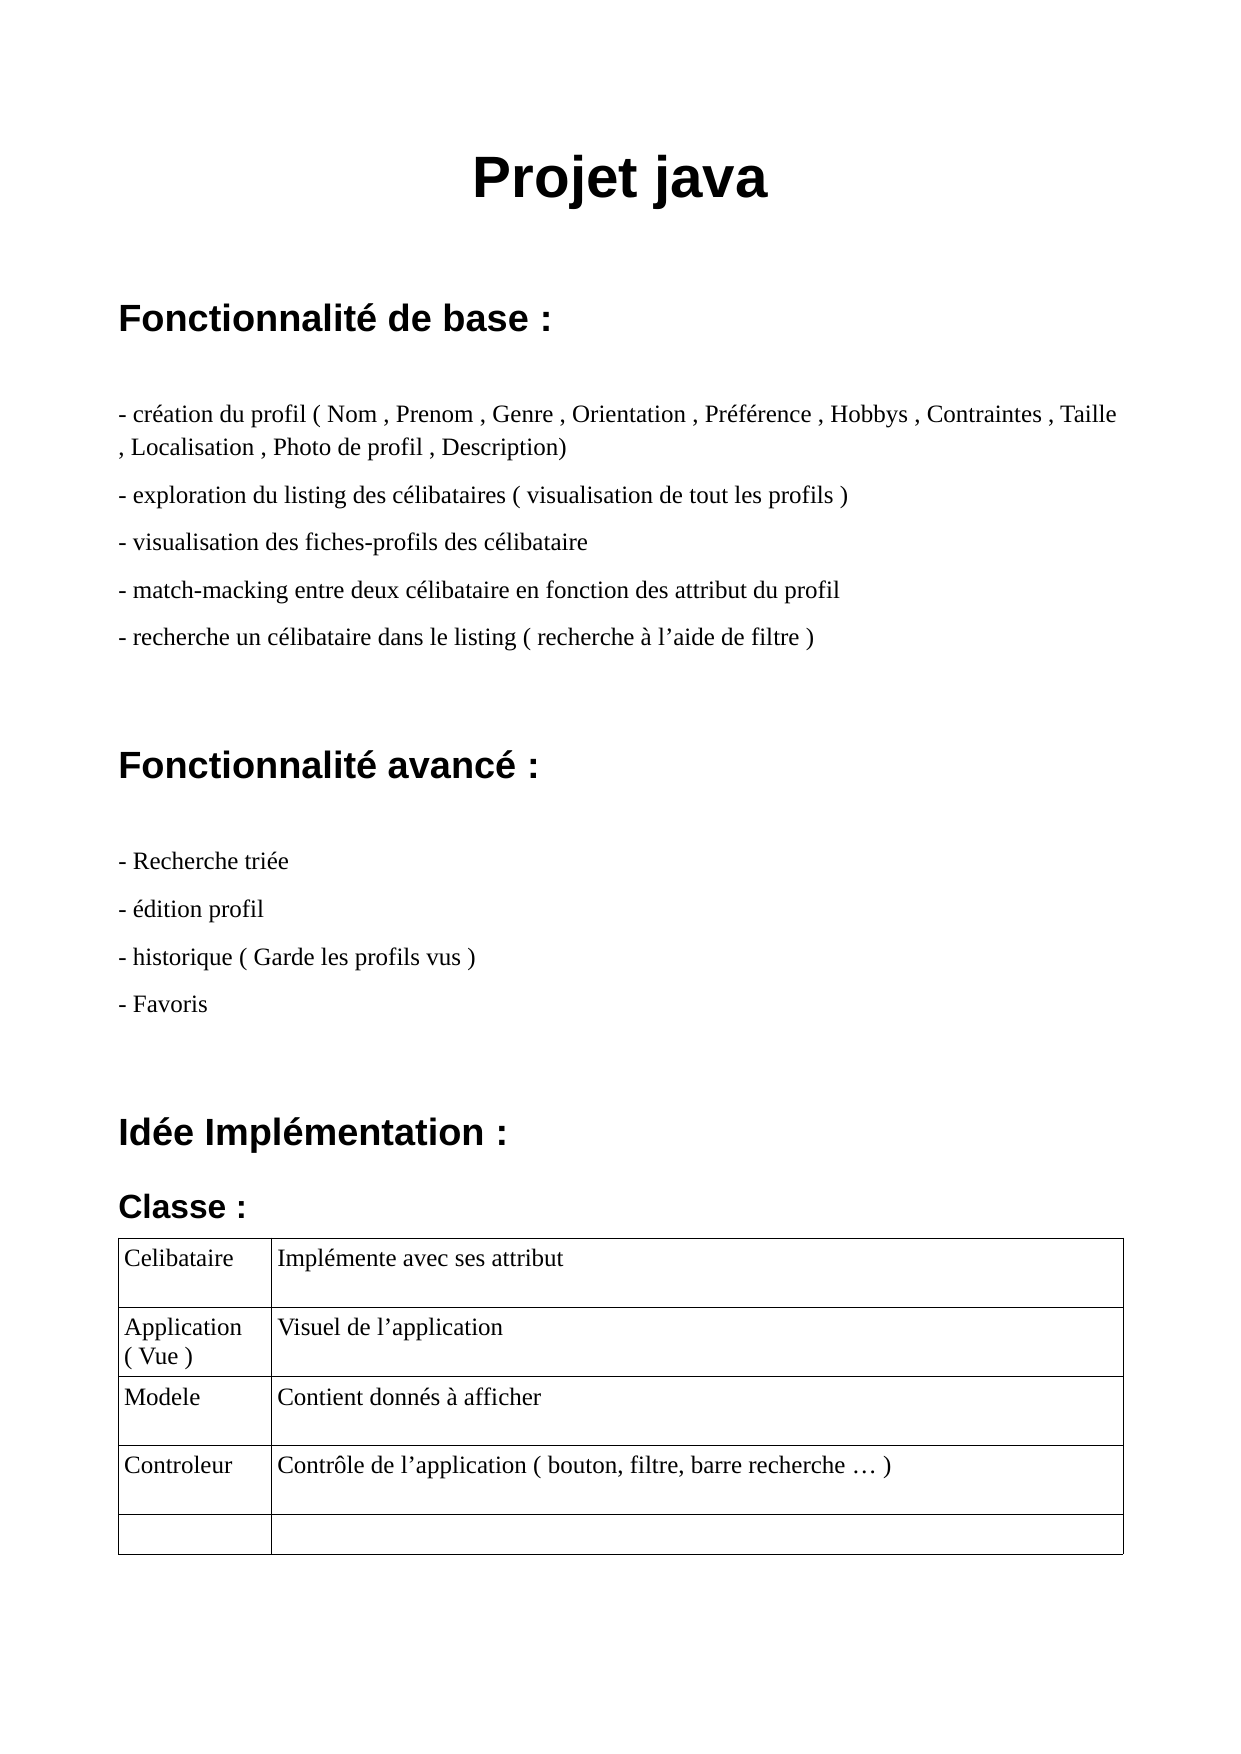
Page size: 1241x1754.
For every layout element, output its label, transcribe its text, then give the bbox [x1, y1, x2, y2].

table_header Celibataire [119, 1239, 271, 1307]
text - Favoris [118, 989, 1122, 1018]
subtitle Fonctionnalité de base : [118, 295, 1122, 339]
text - recherche un célibataire dans le listing ( recherche à l’aide de filtre ) [118, 622, 1122, 651]
table_cell Contrôle de l’application ( bouton, filtre, barre recherche … ) [272, 1446, 1123, 1514]
text - création du profil ( Nom , Prenom , Genre , Orientation , Préférence , Hobbys , Contraintes , Taille , Localisation , Photo de profil , Description) [118, 399, 1122, 461]
subtitle Fonctionnalité avancé : [118, 743, 1122, 786]
table_cell Controleur [119, 1446, 271, 1514]
table_cell Application ( Vue ) [119, 1308, 271, 1376]
title Projet java [118, 143, 1122, 210]
text - match-macking entre deux célibataire en fonction des attribut du profil [118, 575, 1122, 604]
table_header Implémente avec ses attribut [272, 1239, 1123, 1307]
text - visualisation des fiches-profils des célibataire [118, 527, 1122, 556]
table_cell [272, 1515, 1123, 1554]
text - édition profil [118, 894, 1122, 923]
subtitle Idée Implémentation : [118, 1109, 1122, 1153]
table_cell Modele [119, 1377, 271, 1445]
table_cell [119, 1515, 271, 1554]
text - Recherche triée [118, 846, 1122, 875]
text - historique ( Garde les profils vus ) [118, 942, 1122, 970]
table_cell Visuel de l’application [272, 1308, 1123, 1376]
text - exploration du listing des célibataires ( visualisation de tout les profils ) [118, 480, 1122, 508]
table_cell Contient donnés à afficher [272, 1377, 1123, 1445]
subtitle Classe : [118, 1186, 1122, 1225]
